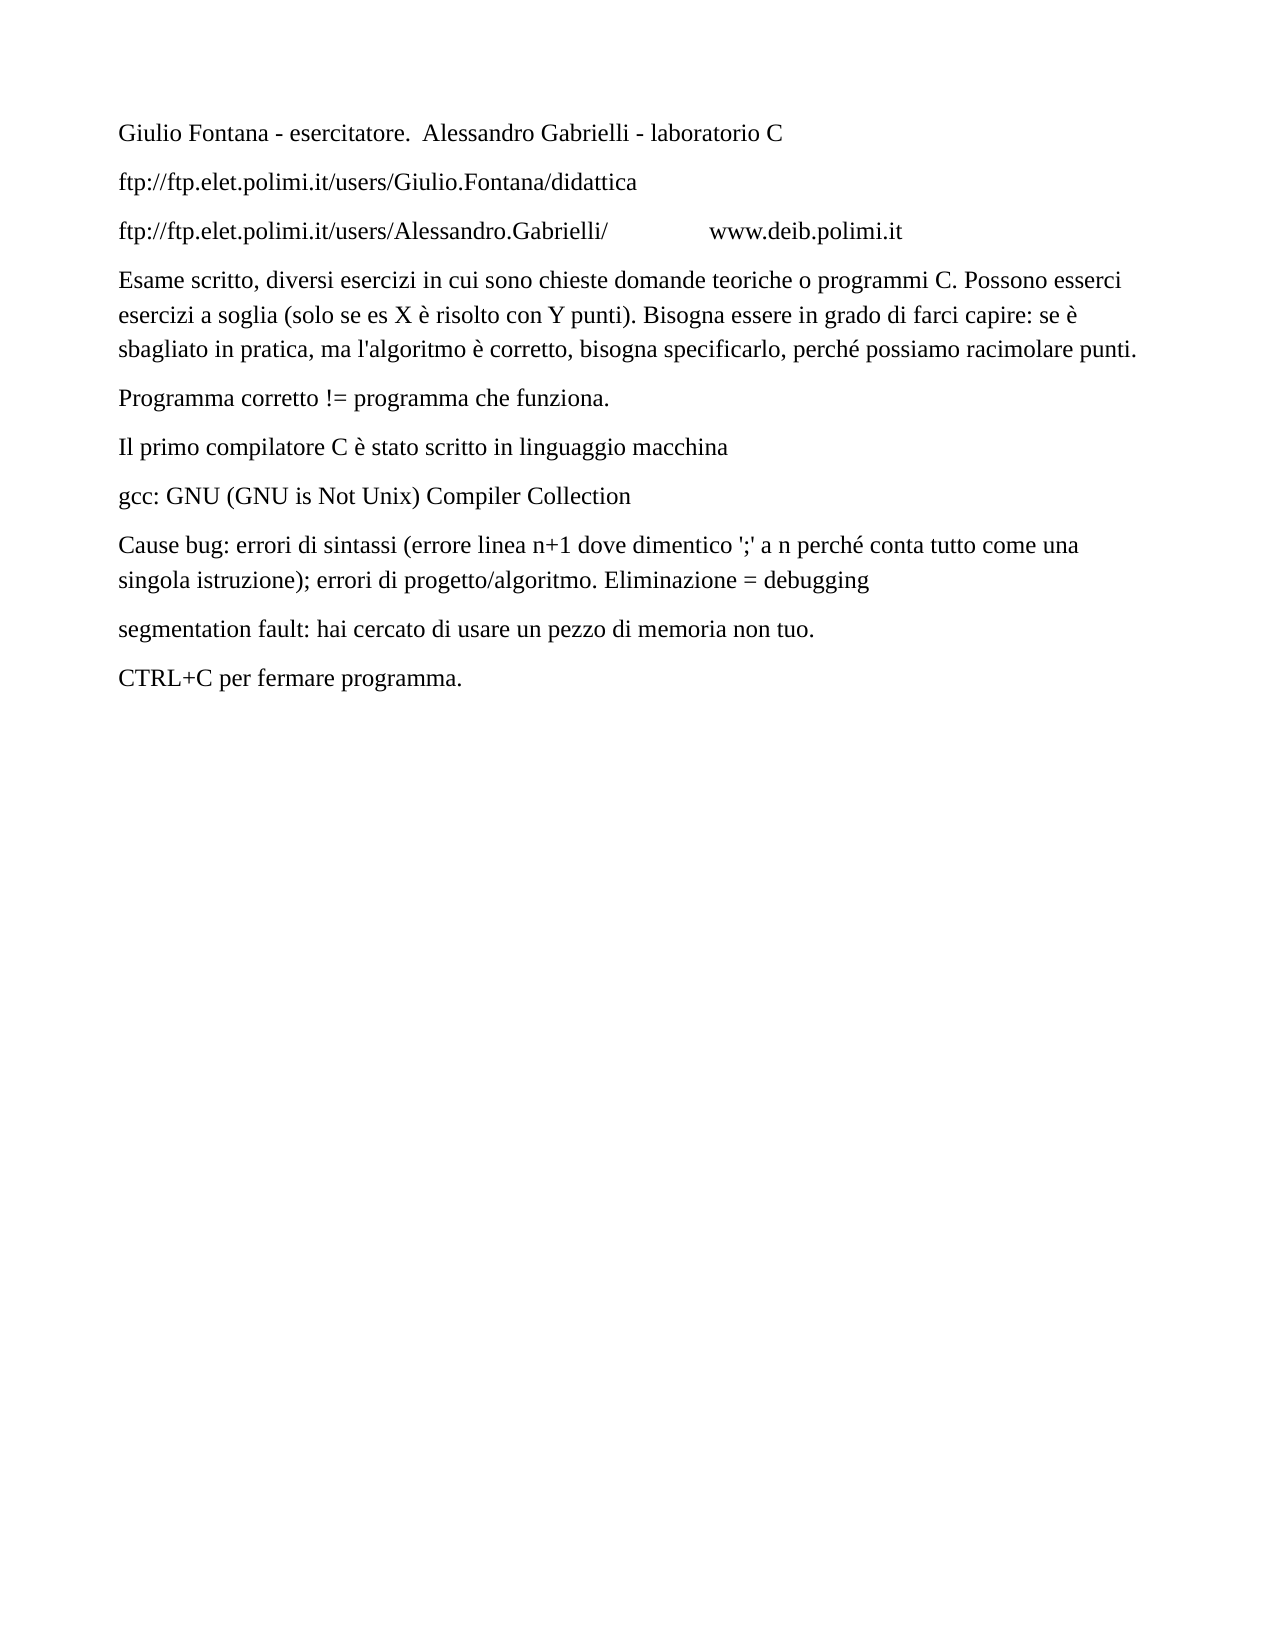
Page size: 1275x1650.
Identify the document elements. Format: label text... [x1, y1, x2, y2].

text ftp://ftp.elet.polimi.it/users/Alessandro.Gabrielli/ www.deib.polimi.it [118, 216, 1157, 245]
text gcc: GNU (GNU is Not Unix) Compiler Collection [118, 481, 1157, 510]
text ftp://ftp.elet.polimi.it/users/Giulio.Fontana/didattica [118, 167, 1157, 196]
text Giulio Fontana - esercitatore. Alessandro Gabrielli - laboratorio C [118, 118, 1157, 147]
text segmentation fault: hai cercato di usare un pezzo di memoria non tuo. [118, 614, 1157, 643]
text Cause bug: errori di sintassi (errore linea n+1 dove dimentico ';' a n perché conta tutto come una singola istruzione); errori di progetto/algoritmo. Eliminazione = debugging [118, 531, 1157, 594]
text CTRL+C per fermare programma. [118, 663, 1157, 692]
text Esame scritto, diversi esercizi in cui sono chieste domande teoriche o programmi C. Possono esserci esercizi a soglia (solo se es X è risolto con Y punti). Bisogna essere in grado di farci capire: se è sbagliato in pratica, ma l'algoritmo è corretto, bisogna specificarlo, perché possiamo racimolare punti. [118, 265, 1157, 363]
text Il primo compilatore C è stato scritto in linguaggio macchina [118, 432, 1157, 461]
text Programma corretto != programma che funziona. [118, 383, 1157, 412]
